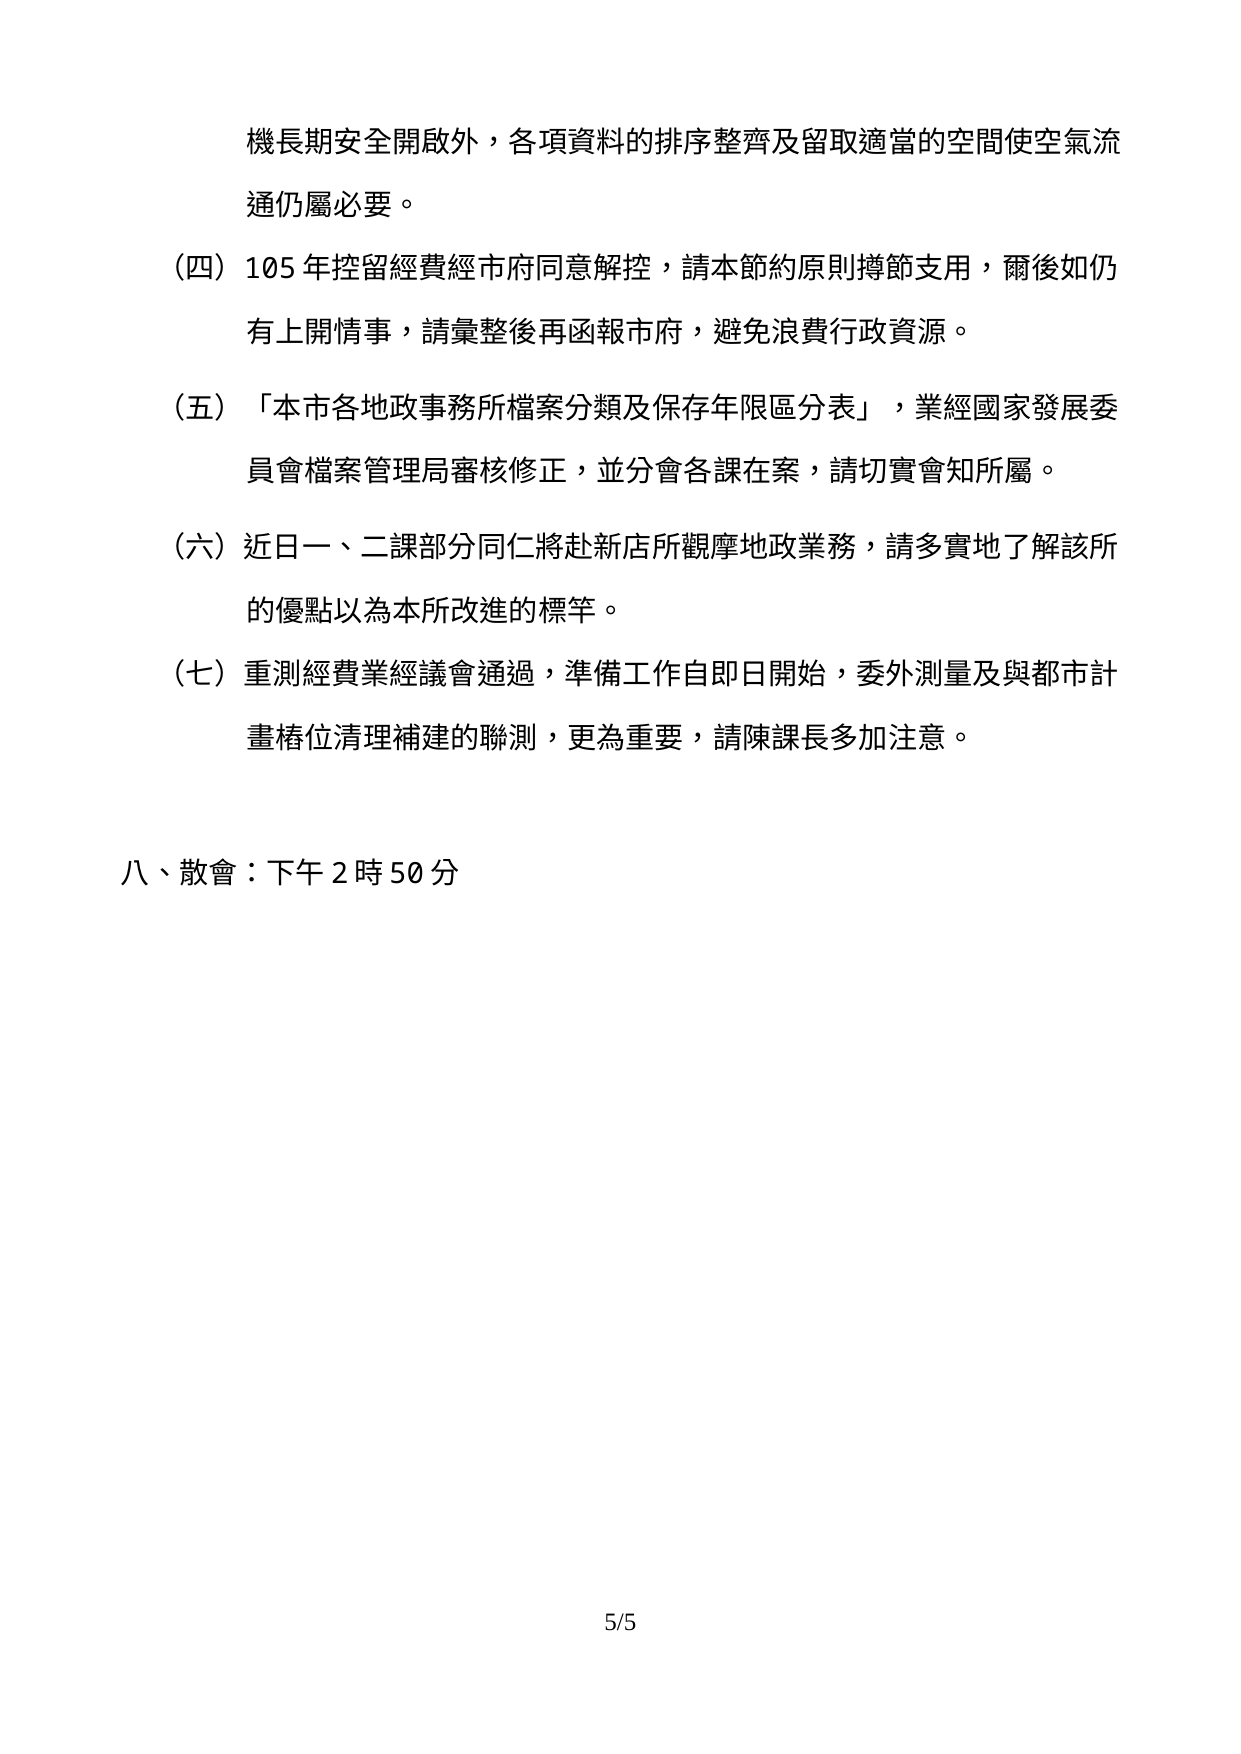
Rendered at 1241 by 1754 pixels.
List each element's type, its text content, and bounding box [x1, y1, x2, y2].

list 機長期安全開啟外，各項資料的排序整齊及留取適當的空間使空氣流通仍屬必要。 [156, 118, 1122, 224]
list 近日一、二課部分同仁將赴新店所觀摩地政業務，請多實地了解該所的優點以為本所改進的標竿。 [156, 524, 1122, 629]
list 105年控留經費經市府同意解控，請本節約原則撙節支用，爾後如仍有上開情事，請彙整後再函報市府，避免浪費行政資源。 [156, 245, 1122, 351]
list 「本市各地政事務所檔案分類及保存年限區分表」，業經國家發展委員會檔案管理局審核修正，並分會各課在案，請切實會知所屬。 [156, 384, 1122, 490]
list 重測經費業經議會通過，準備工作自即日開始，委外測量及與都市計畫樁位清理補建的聯測，更為重要，請陳課長多加注意。 [156, 651, 1122, 756]
list 散會：下午2時50分 [119, 849, 1122, 892]
